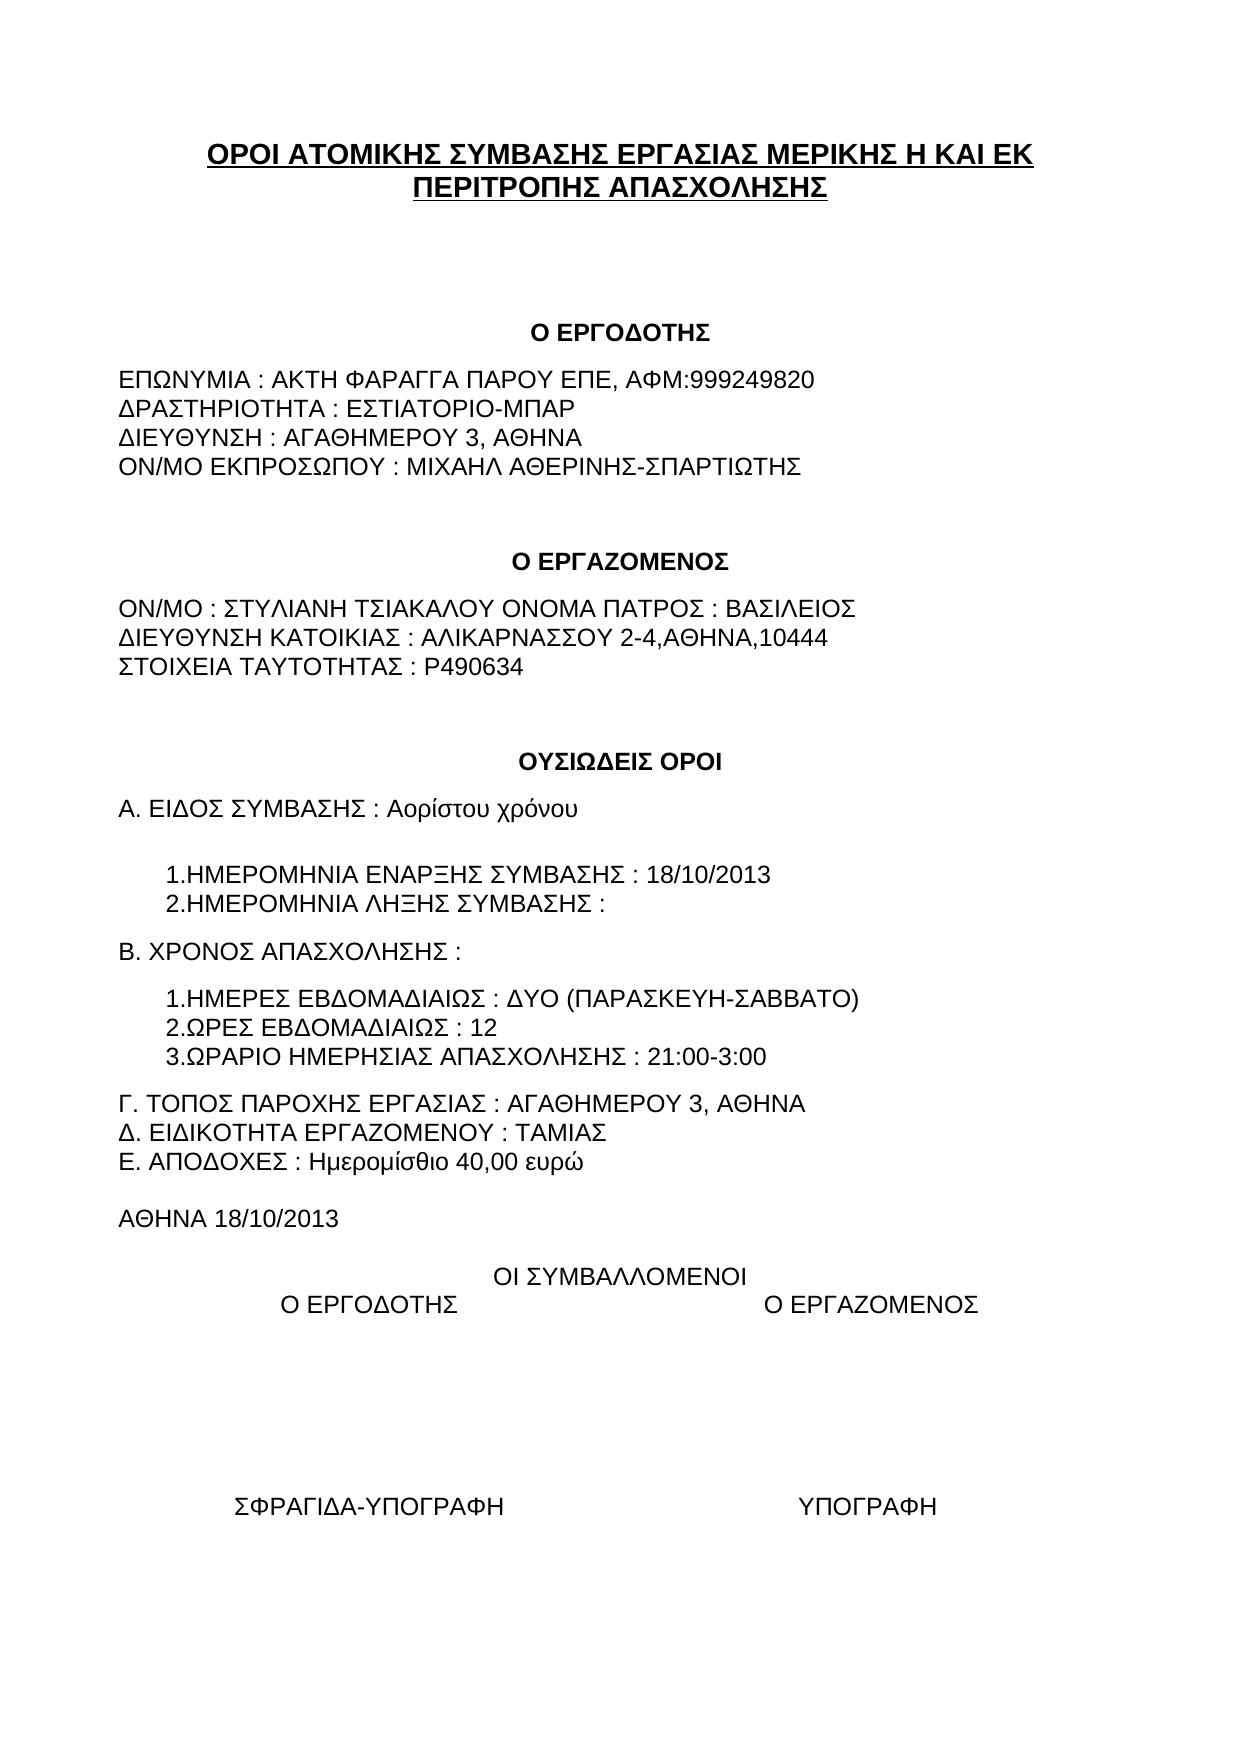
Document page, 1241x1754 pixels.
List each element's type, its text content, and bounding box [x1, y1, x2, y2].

text Β. ΧΡΟΝΟΣ ΑΠΑΣΧΟΛΗΣΗΣ : [118, 936, 1122, 965]
list ΗΜΕΡΟΜΗΝΙΑ ΛΗΞΗΣ ΣΥΜΒΑΣΗΣ : [118, 889, 1122, 918]
list ΗΜΕΡΕΣ ΕΒΔΟΜΑΔΙΑΙΩΣ : ΔΥΟ (ΠΑΡΑΣΚΕΥΗ-ΣΑΒΒΑΤΟ) [118, 984, 1122, 1013]
text ΟΥΣΙΩΔΕΙΣ ΟΡΟΙ [118, 746, 1122, 775]
table_header ΥΠΟΓΡΑΦΗ [620, 1491, 1122, 1520]
list ΩΡΑΡΙΟ ΗΜΕΡΗΣΙΑΣ ΑΠΑΣΧΟΛΗΣΗΣ : 21:00-3:00 [118, 1041, 1122, 1070]
text Α. ΕΙΔΟΣ ΣΥΜΒΑΣΗΣ : Αορίστου χρόνου [118, 794, 1122, 823]
list ΩΡΕΣ ΕΒΔΟΜΑΔΙΑΙΩΣ : 12 [118, 1013, 1122, 1041]
text Ο ΕΡΓΑΖΟΜΕΝΟΣ [118, 546, 1122, 575]
table_header Ο ΕΡΓΑΖΟΜΕΝΟΣ [620, 1290, 1122, 1319]
text ΕΠΩΝΥΜΙΑ : ΑΚΤΗ ΦΑΡΑΓΓΑ ΠΑΡΟΥ ΕΠΕ, ΑΦΜ:999249820 ΔΡΑΣΤΗΡΙΟΤΗΤΑ : ΕΣΤΙΑΤΟΡΙΟ-ΜΠΑΡ ΔΙΕΥΘΥΝΣΗ : ΑΓΑΘΗΜΕΡΟΥ 3, ΑΘΗΝΑ ΟΝ/ΜΟ ΕΚΠΡΟΣΩΠΟΥ : ΜΙΧΑΗΛ ΑΘΕΡΙΝΗΣ-ΣΠΑΡΤΙΩΤΗΣ [118, 365, 1122, 509]
text ΟΝ/ΜΟ : ΣΤΥΛΙΑΝΗ ΤΣΙΑΚΑΛΟΥ ΟΝΟΜΑ ΠΑΤΡΟΣ : ΒΑΣΙΛΕΙΟΣ ΔΙΕΥΘΥΝΣΗ ΚΑΤΟΙΚΙΑΣ : ΑΛΙΚΑΡΝΑΣΣΟΥ 2-4,ΑΘΗΝΑ,10444 ΣΤΟΙΧΕΙΑ ΤΑΥΤΟΤΗΤΑΣ : Ρ490634 [118, 594, 1122, 709]
text ΟΡΟΙ ΑΤΟΜΙΚΗΣ ΣΥΜΒΑΣΗΣ ΕΡΓΑΣΙΑΣ ΜΕΡΙΚΗΣ Η ΚΑΙ ΕΚ ΠΕΡΙΤΡΟΠΗΣ ΑΠΑΣΧΟΛΗΣΗΣ [118, 137, 1122, 204]
text Γ. ΤΟΠΟΣ ΠΑΡΟΧΗΣ ΕΡΓΑΣΙΑΣ : ΑΓΑΘΗΜΕΡΟΥ 3, ΑΘΗΝΑ Δ. ΕΙΔΙΚΟΤΗΤΑ ΕΡΓΑΖΟΜΕΝΟΥ : ΤΑΜΙΑΣ Ε. ΑΠΟΔΟΧΕΣ : Ημερομίσθιο 40,00 ευρώ ΑΘΗΝΑ 18/10/2013 [118, 1089, 1122, 1261]
list ΗΜΕΡΟΜΗΝΙΑ ΕΝΑΡΞΗΣ ΣΥΜΒΑΣΗΣ : 18/10/2013 [118, 860, 1122, 889]
text Ο ΕΡΓΟΔΟΤΗΣ [118, 318, 1122, 346]
text ΟΙ ΣΥΜΒΑΛΛΟΜΕΝΟΙ [118, 1261, 1122, 1290]
table_header ΣΦΡΑΓΙΔΑ-ΥΠΟΓΡΑΦΗ [118, 1491, 620, 1520]
table_header Ο ΕΡΓΟΔΟΤΗΣ [118, 1290, 620, 1319]
